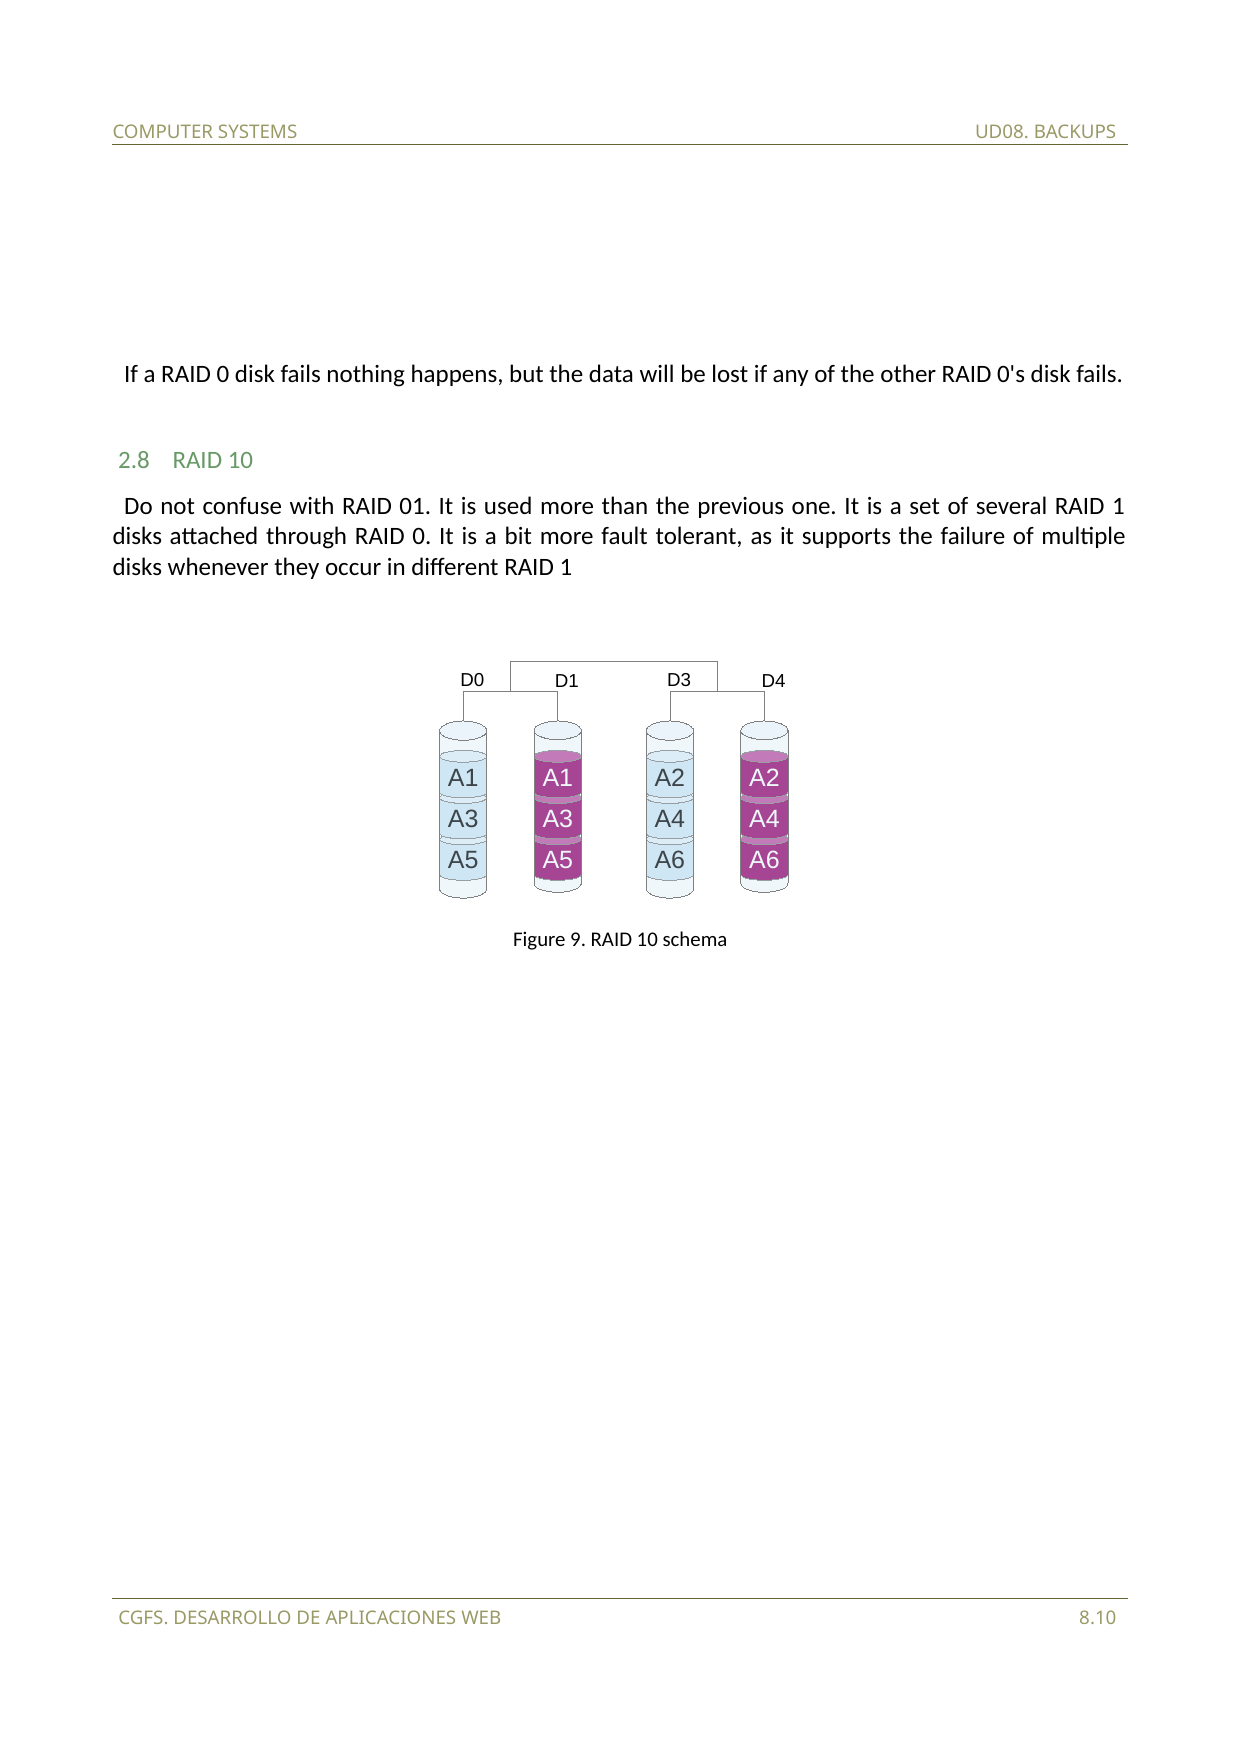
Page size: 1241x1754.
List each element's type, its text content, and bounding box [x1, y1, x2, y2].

text If a RAID 0 disk fails nothing happens, but the data will be lost if any of the other RAID 0's disk fails. [112, 358, 1128, 389]
text Figure 9. RAID 10 schema [439, 926, 801, 952]
text Do not confuse with RAID 01. It is used more than the previous one. It is a set of several RAID 1 disks attached through RAID 0. It is a bit more fault tolerant, as it supports the failure of multiple disks whenever they occur in different RAID 1 [112, 490, 1128, 581]
subtitle RAID 10 [112, 444, 1128, 475]
